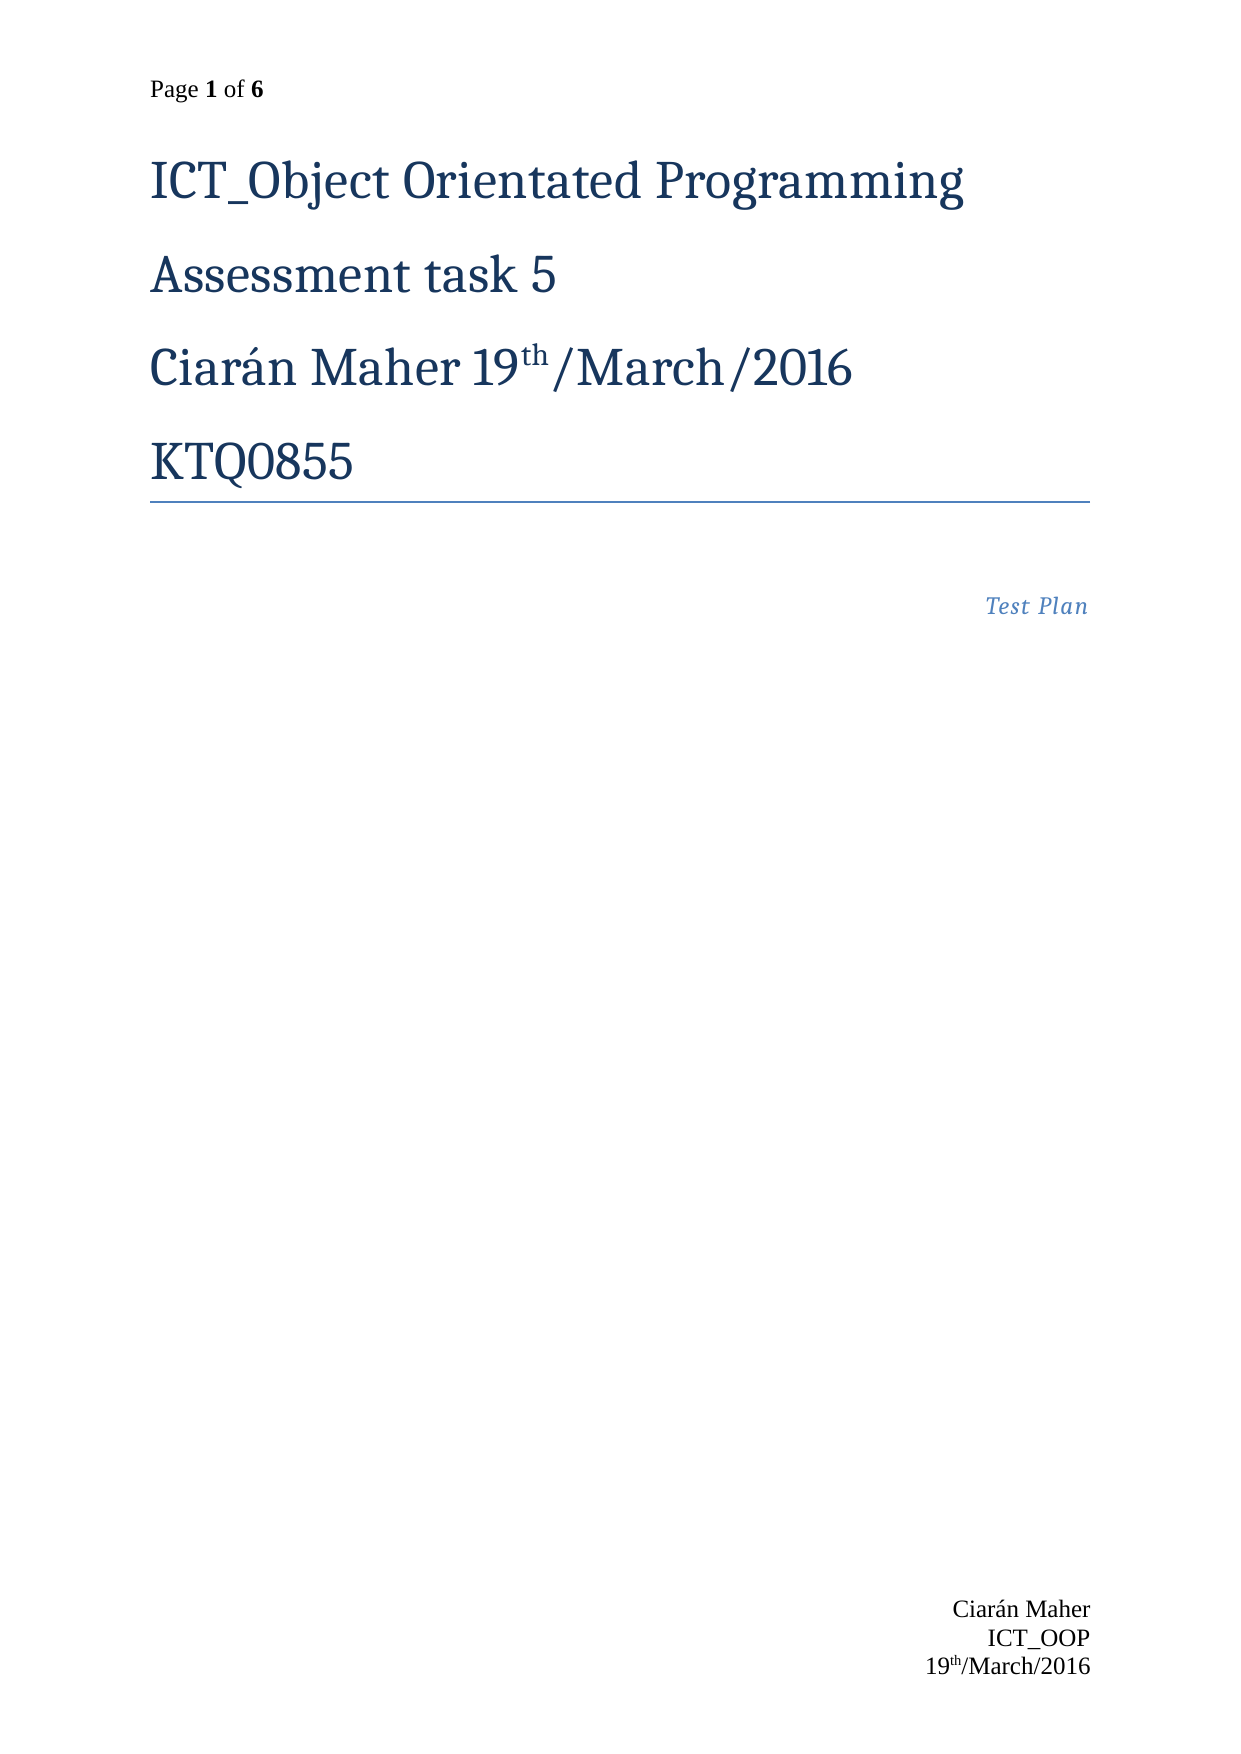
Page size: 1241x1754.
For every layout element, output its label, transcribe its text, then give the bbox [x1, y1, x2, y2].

title Ciarán Maher 19th/March/2016 [150, 337, 1090, 399]
title KTQ0855 [150, 431, 1090, 501]
subtitle Test Plan [150, 592, 1090, 621]
title ICT_Object Orientated Programming [150, 150, 1090, 212]
title Assessment task 5 [150, 243, 1090, 306]
